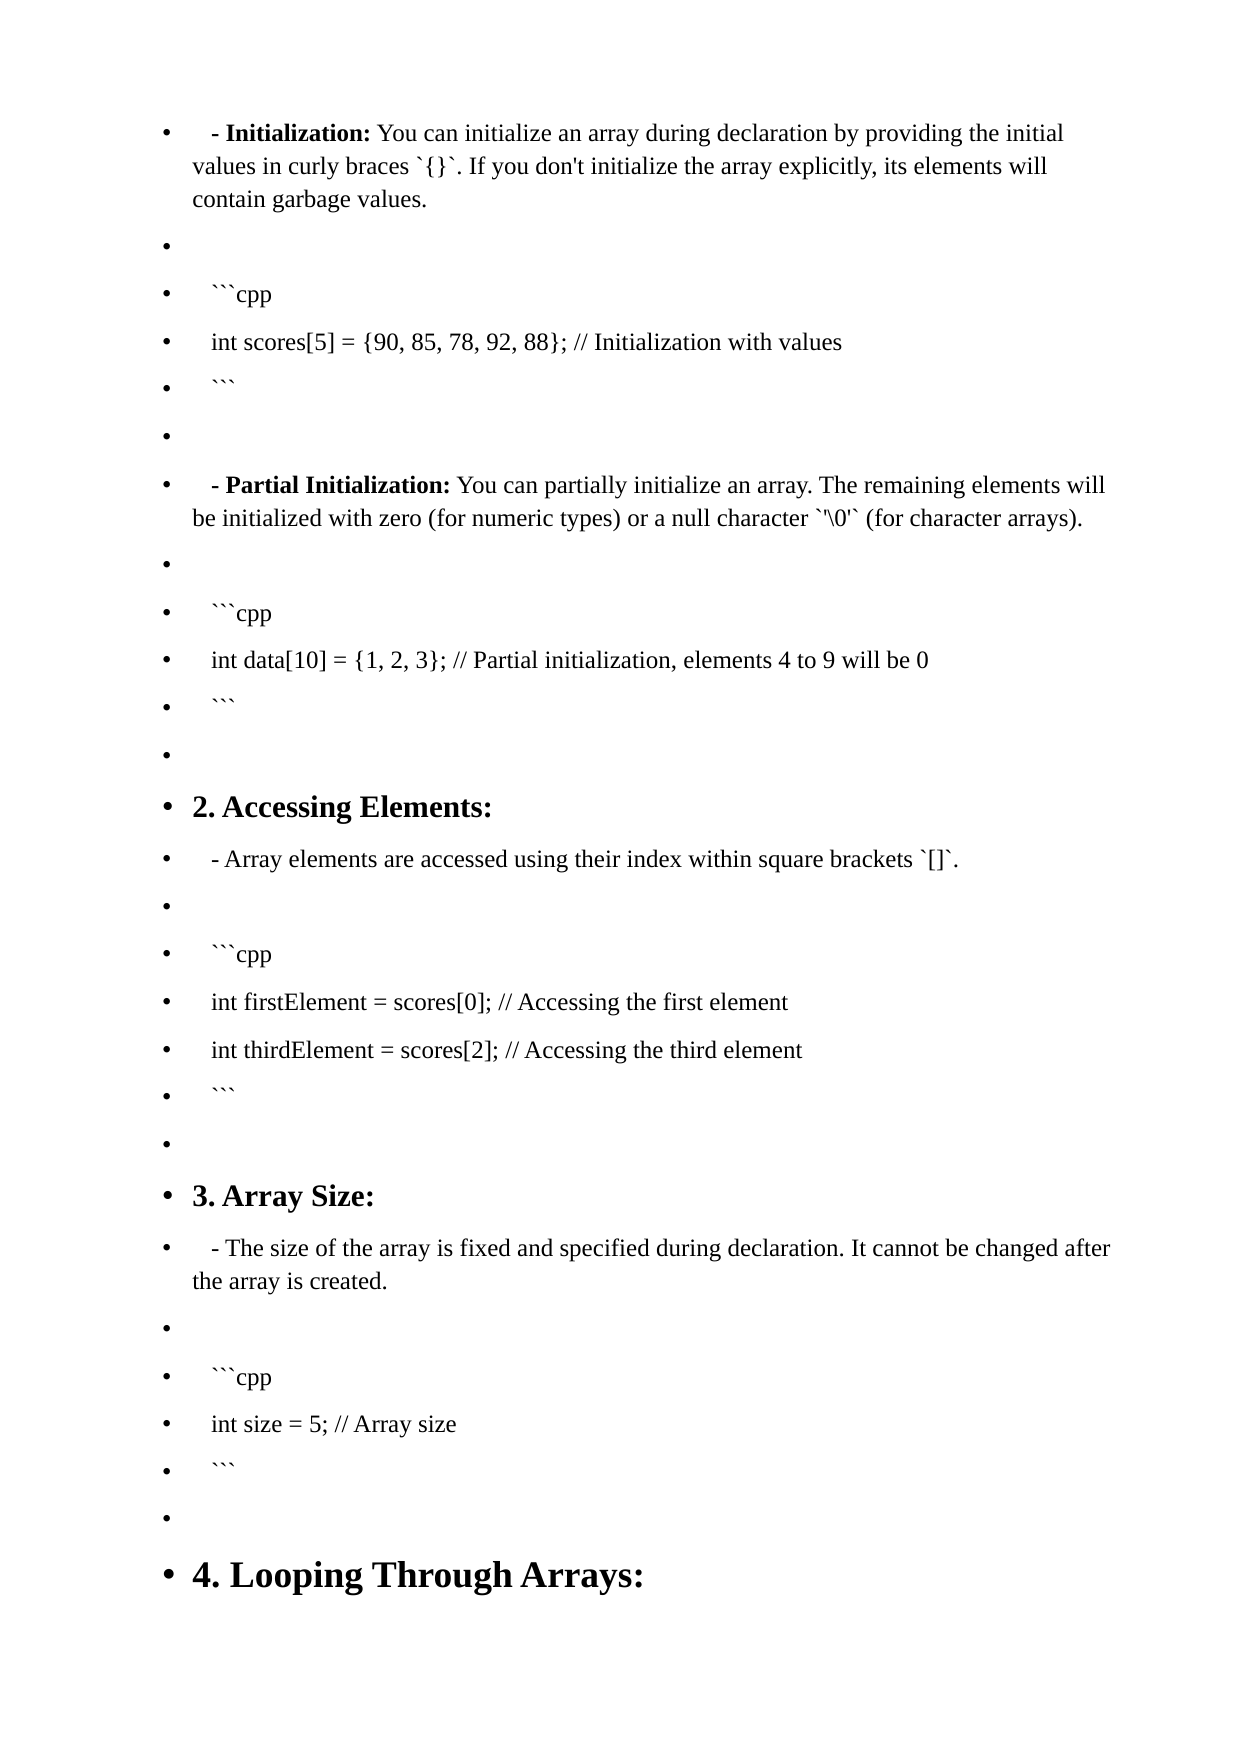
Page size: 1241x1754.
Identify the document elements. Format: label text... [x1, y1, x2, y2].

list 4. Looping Through Arrays: [162, 1552, 1122, 1595]
list ```cpp [162, 939, 1122, 968]
list ``` [162, 374, 1122, 403]
list int scores[5] = {90, 85, 78, 92, 88}; // Initialization with values [162, 327, 1122, 356]
list ```cpp [162, 279, 1122, 308]
list ``` [162, 1457, 1122, 1486]
list int thirdElement = scores[2]; // Accessing the third element [162, 1035, 1122, 1063]
list int firstElement = scores[0]; // Accessing the first element [162, 987, 1122, 1016]
list int data[10] = {1, 2, 3}; // Partial initialization, elements 4 to 9 will be 0 [162, 646, 1122, 674]
list ```cpp [162, 598, 1122, 627]
list ``` [162, 1082, 1122, 1111]
list ``` [162, 693, 1122, 722]
list ```cpp [162, 1362, 1122, 1390]
list 3. Array Size: [162, 1177, 1122, 1213]
list - Array elements are accessed using their index within square brackets `[]`. [162, 844, 1122, 873]
list - The size of the array is fixed and specified during declaration. It cannot be changed after the array is created. [162, 1233, 1122, 1295]
list int size = 5; // Array size [162, 1409, 1122, 1438]
list - Partial Initialization: You can partially initialize an array. The remaining elements will be initialized with zero (for numeric types) or a null character `'\0'` (for character arrays). [162, 470, 1122, 532]
list 2. Accessing Elements: [162, 788, 1122, 824]
list - Initialization: You can initialize an array during declaration by providing the initial values in curly braces `{}`. If you don't initialize the array explicitly, its elements will contain garbage values. [162, 118, 1122, 213]
